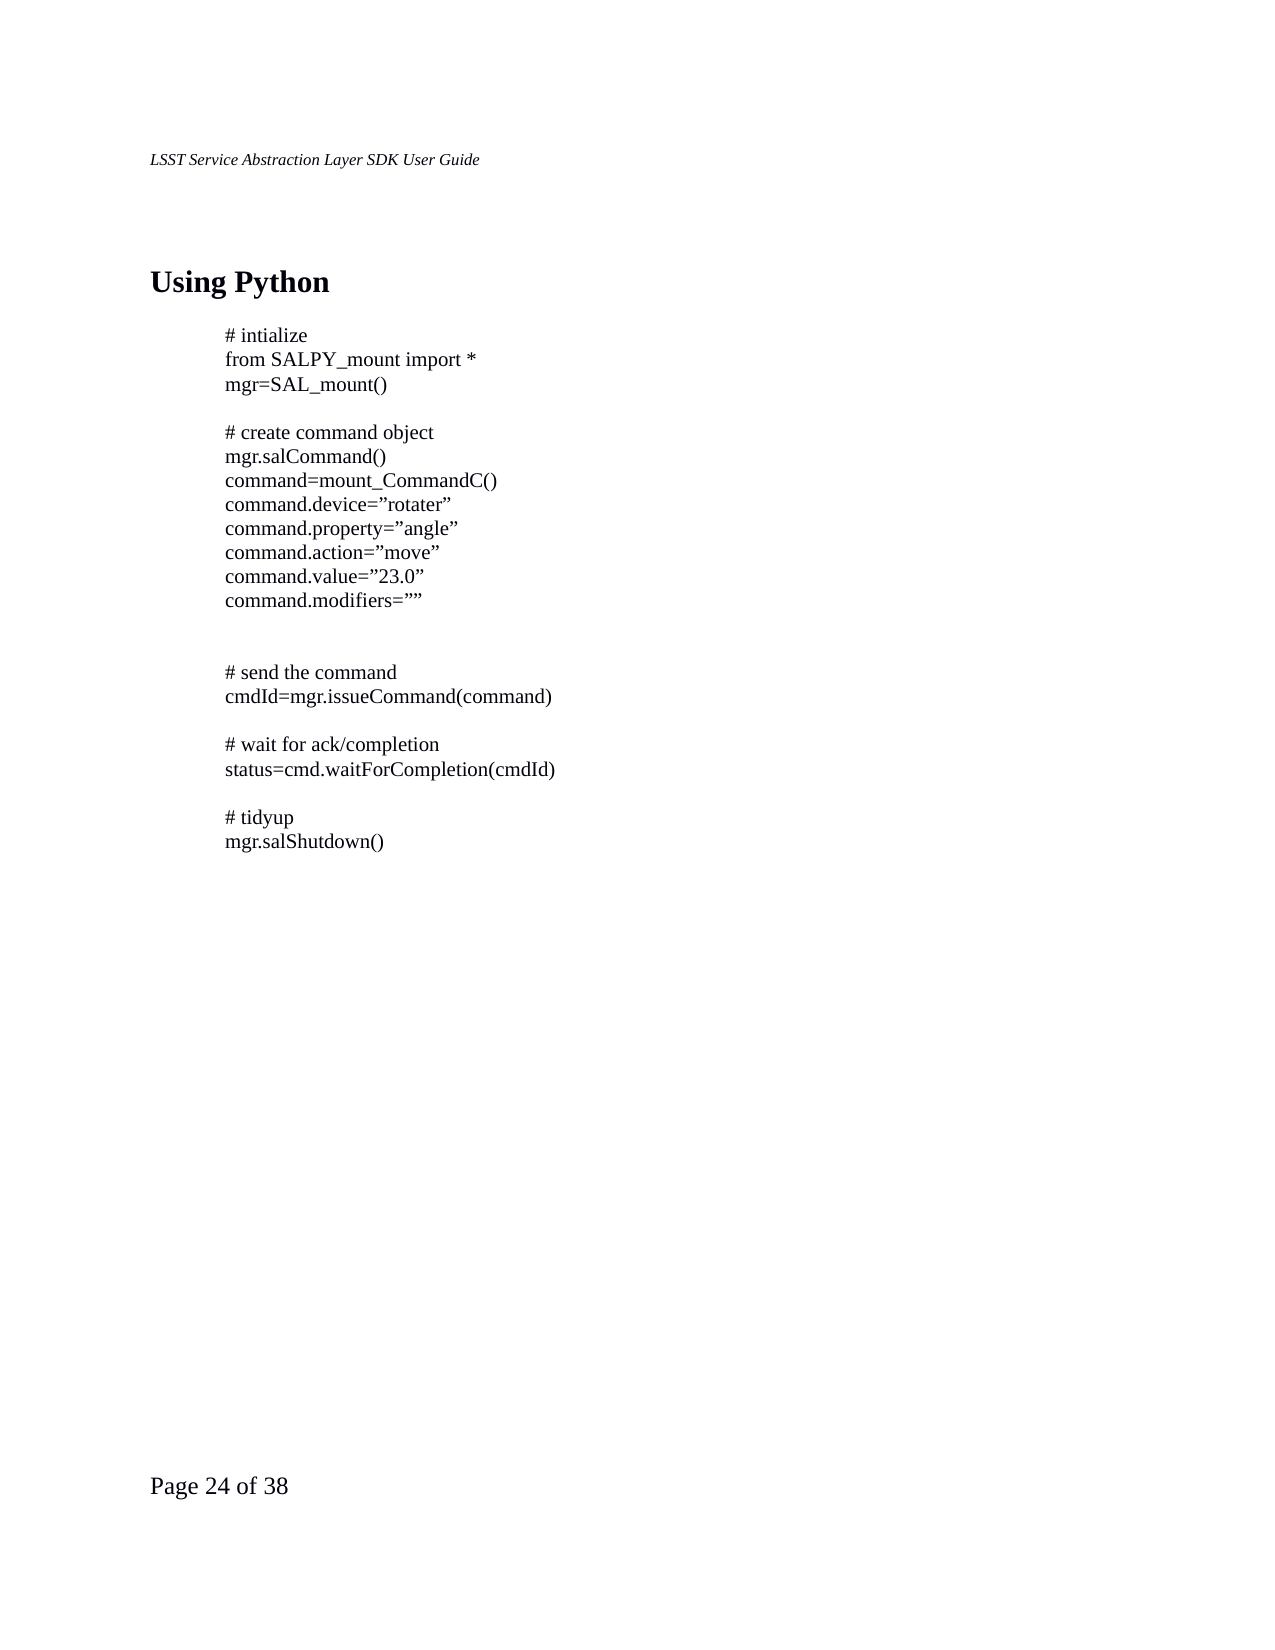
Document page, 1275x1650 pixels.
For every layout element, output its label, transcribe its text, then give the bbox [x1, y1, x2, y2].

text mgr.salCommand() [150, 444, 1125, 468]
text # create command object [150, 419, 1125, 444]
text command=mount_CommandC() [150, 468, 1125, 492]
text # send the command [150, 660, 1125, 684]
text status=cmd.waitForCompletion(cmdId) [150, 756, 1125, 781]
text Using Python [150, 263, 1125, 299]
text mgr.salShutdown() [150, 829, 1125, 853]
text # intialize [150, 323, 1125, 347]
text # wait for ack/completion [150, 732, 1125, 756]
text command.value=”23.0” [150, 564, 1125, 588]
text command.modifiers=”” [150, 588, 1125, 612]
text # tidyup [150, 804, 1125, 829]
text mgr=SAL_mount() [150, 371, 1125, 396]
text command.property=”angle” [150, 516, 1125, 540]
text from SALPY_mount import * [150, 347, 1125, 371]
text command.device=”rotater” [150, 492, 1125, 516]
text command.action=”move” [150, 540, 1125, 564]
text cmdId=mgr.issueCommand(command) [150, 684, 1125, 708]
